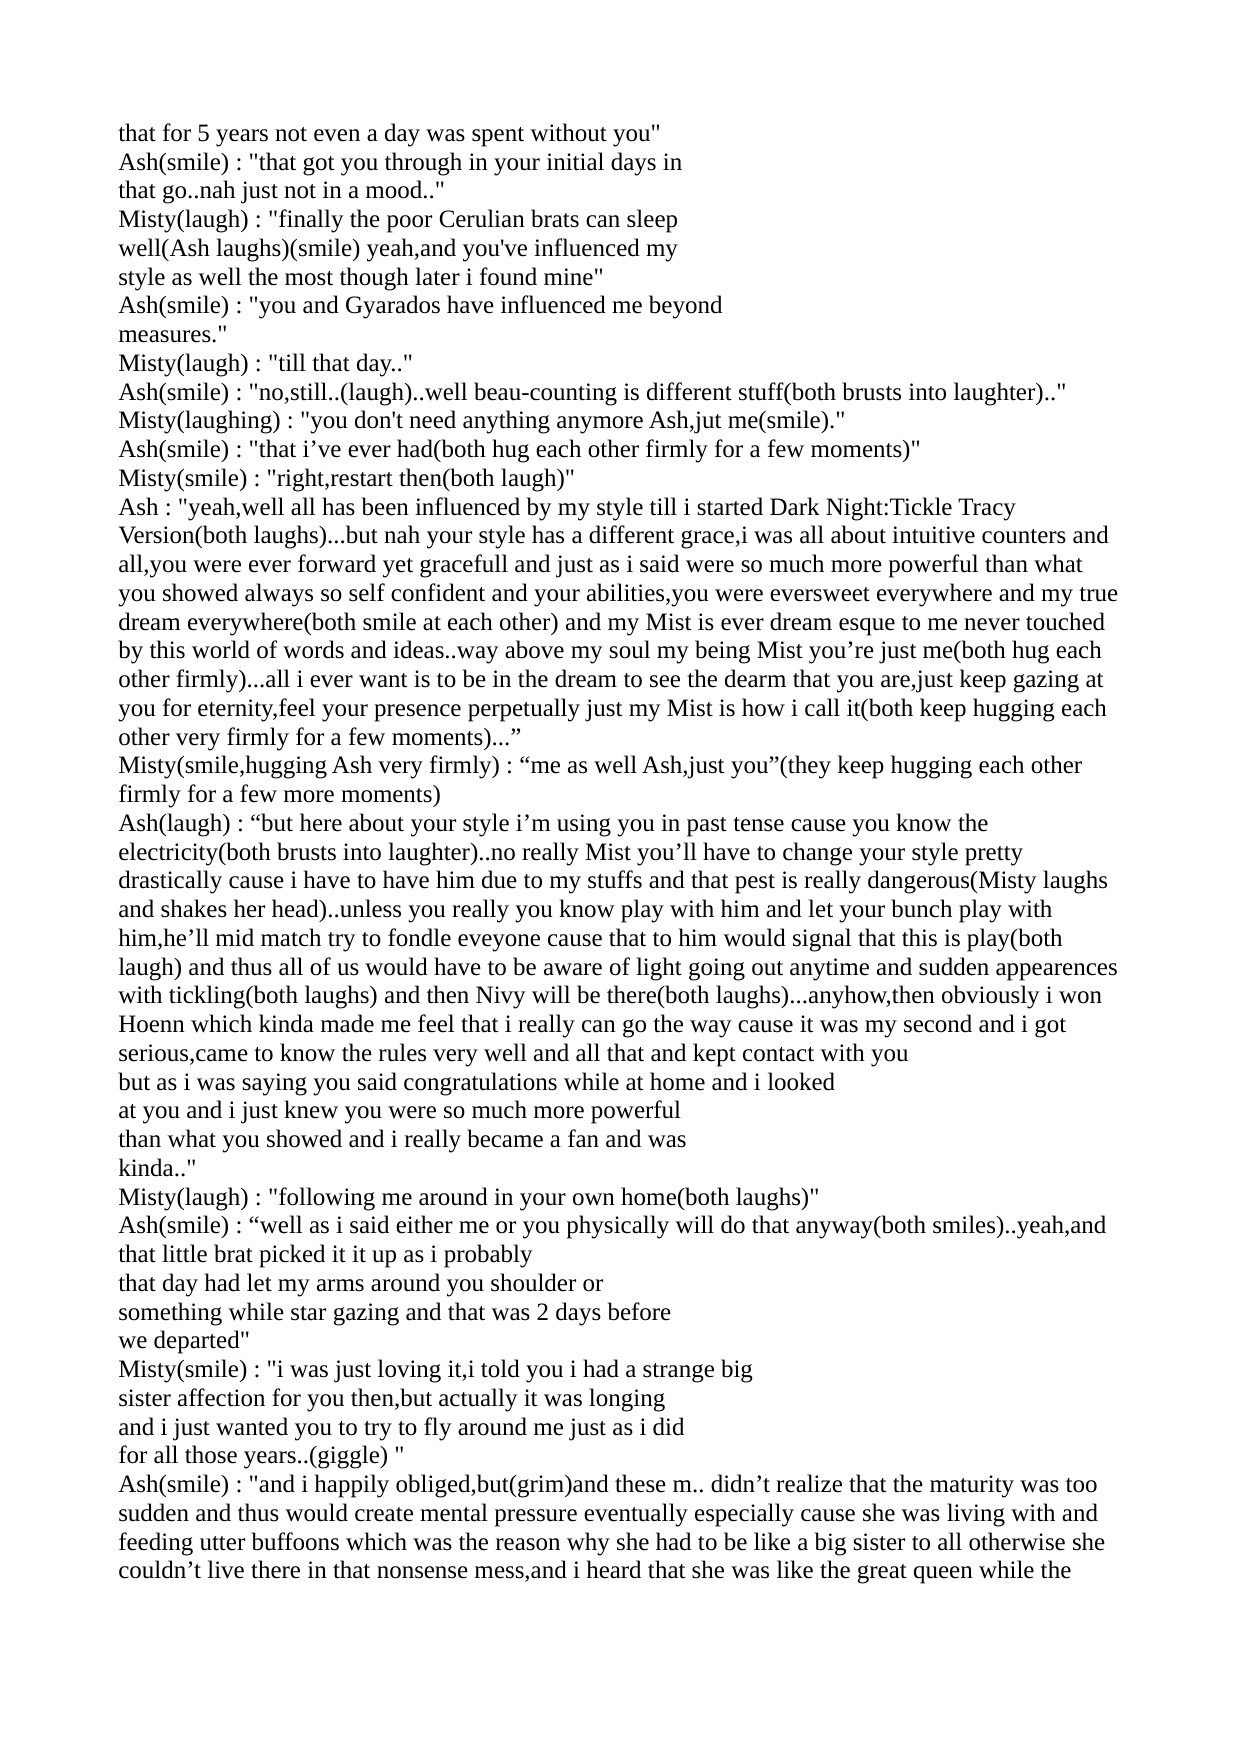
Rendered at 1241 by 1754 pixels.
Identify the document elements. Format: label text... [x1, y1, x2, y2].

text Ash(smile) : “well as i said either me or you physically will do that anyway(both smiles)..yeah,and that little brat picked it it up as i probably [118, 1211, 1122, 1268]
text Misty(laugh) : "following me around in your own home(both laughs)" [118, 1182, 1122, 1211]
text Misty(smile,hugging Ash very firmly) : “me as well Ash,just you”(they keep hugging each other firmly for a few more moments) [118, 751, 1122, 808]
text that go..nah just not in a mood.." [118, 176, 1122, 204]
text that for 5 years not even a day was spent without you" [118, 118, 1122, 147]
text kinda.." [118, 1153, 1122, 1182]
text we departed" [118, 1326, 1122, 1354]
text something while star gazing and that was 2 days before [118, 1297, 1122, 1326]
text that day had let my arms around you shoulder or [118, 1268, 1122, 1297]
text style as well the most though later i found mine" [118, 262, 1122, 291]
text Ash(laugh) : “but here about your style i’m using you in past tense cause you know the electricity(both brusts into laughter)..no really Mist you’ll have to change your style pretty drastically cause i have to have him due to my stuffs and that pest is really dangerous(Misty laughs and shakes her head)..unless you really you know play with him and let your bunch play with him,he’ll mid match try to fondle eveyone cause that to him would signal that this is play(both laugh) and thus all of us would have to be aware of light going out anytime and sudden appearences with tickling(both laughs) and then Nivy will be there(both laughs)...anyhow,then obviously i won Hoenn which kinda made me feel that i really can go the way cause it was my second and i got serious,came to know the rules very well and all that and kept contact with you [118, 808, 1122, 1067]
text Misty(laugh) : "finally the poor Cerulian brats can sleep [118, 204, 1122, 233]
text than what you showed and i really became a fan and was [118, 1124, 1122, 1153]
text Ash(smile) : "that got you through in your initial days in [118, 147, 1122, 176]
text Ash : "yeah,well all has been influenced by my style till i started Dark Night:Tickle Tracy Version(both laughs)...but nah your style has a different grace,i was all about intuitive counters and all,you were ever forward yet gracefull and just as i said were so much more powerful than what you showed always so self confident and your abilities,you were eversweet everywhere and my true dream everywhere(both smile at each other) and my Mist is ever dream esque to me never touched by this world of words and ideas..way above my soul my being Mist you’re just me(both hug each other firmly)...all i ever want is to be in the dream to see the dearm that you are,just keep gazing at you for eternity,feel your presence perpetually just my Mist is how i call it(both keep hugging each other very firmly for a few moments)...” [118, 492, 1122, 751]
text but as i was saying you said congratulations while at home and i looked [118, 1067, 1122, 1096]
text Misty(laugh) : "till that day.." [118, 348, 1122, 377]
text sister affection for you then,but actually it was longing [118, 1383, 1122, 1412]
text Misty(smile) : "right,restart then(both laugh)" [118, 463, 1122, 492]
text for all those years..(giggle) " [118, 1441, 1122, 1469]
text well(Ash laughs)(smile) yeah,and you've influenced my [118, 233, 1122, 262]
text Ash(smile) : "that i’ve ever had(both hug each other firmly for a few moments)" [118, 434, 1122, 463]
text at you and i just knew you were so much more powerful [118, 1096, 1122, 1124]
text and i just wanted you to try to fly around me just as i did [118, 1412, 1122, 1441]
text Misty(laughing) : "you don't need anything anymore Ash,jut me(smile)." [118, 406, 1122, 434]
text Ash(smile) : "and i happily obliged,but(grim)and these m.. didn’t realize that the maturity was too sudden and thus would create mental pressure eventually especially cause she was living with and feeding utter buffoons which was the reason why she had to be like a big sister to all otherwise she couldn’t live there in that nonsense mess,and i heard that she was like the great queen while the [118, 1469, 1122, 1584]
text Ash(smile) : "you and Gyarados have influenced me beyond [118, 291, 1122, 319]
text Ash(smile) : "no,still..(laugh)..well beau-counting is different stuff(both brusts into laughter).." [118, 377, 1122, 406]
text Misty(smile) : "i was just loving it,i told you i had a strange big [118, 1354, 1122, 1383]
text measures." [118, 319, 1122, 348]
